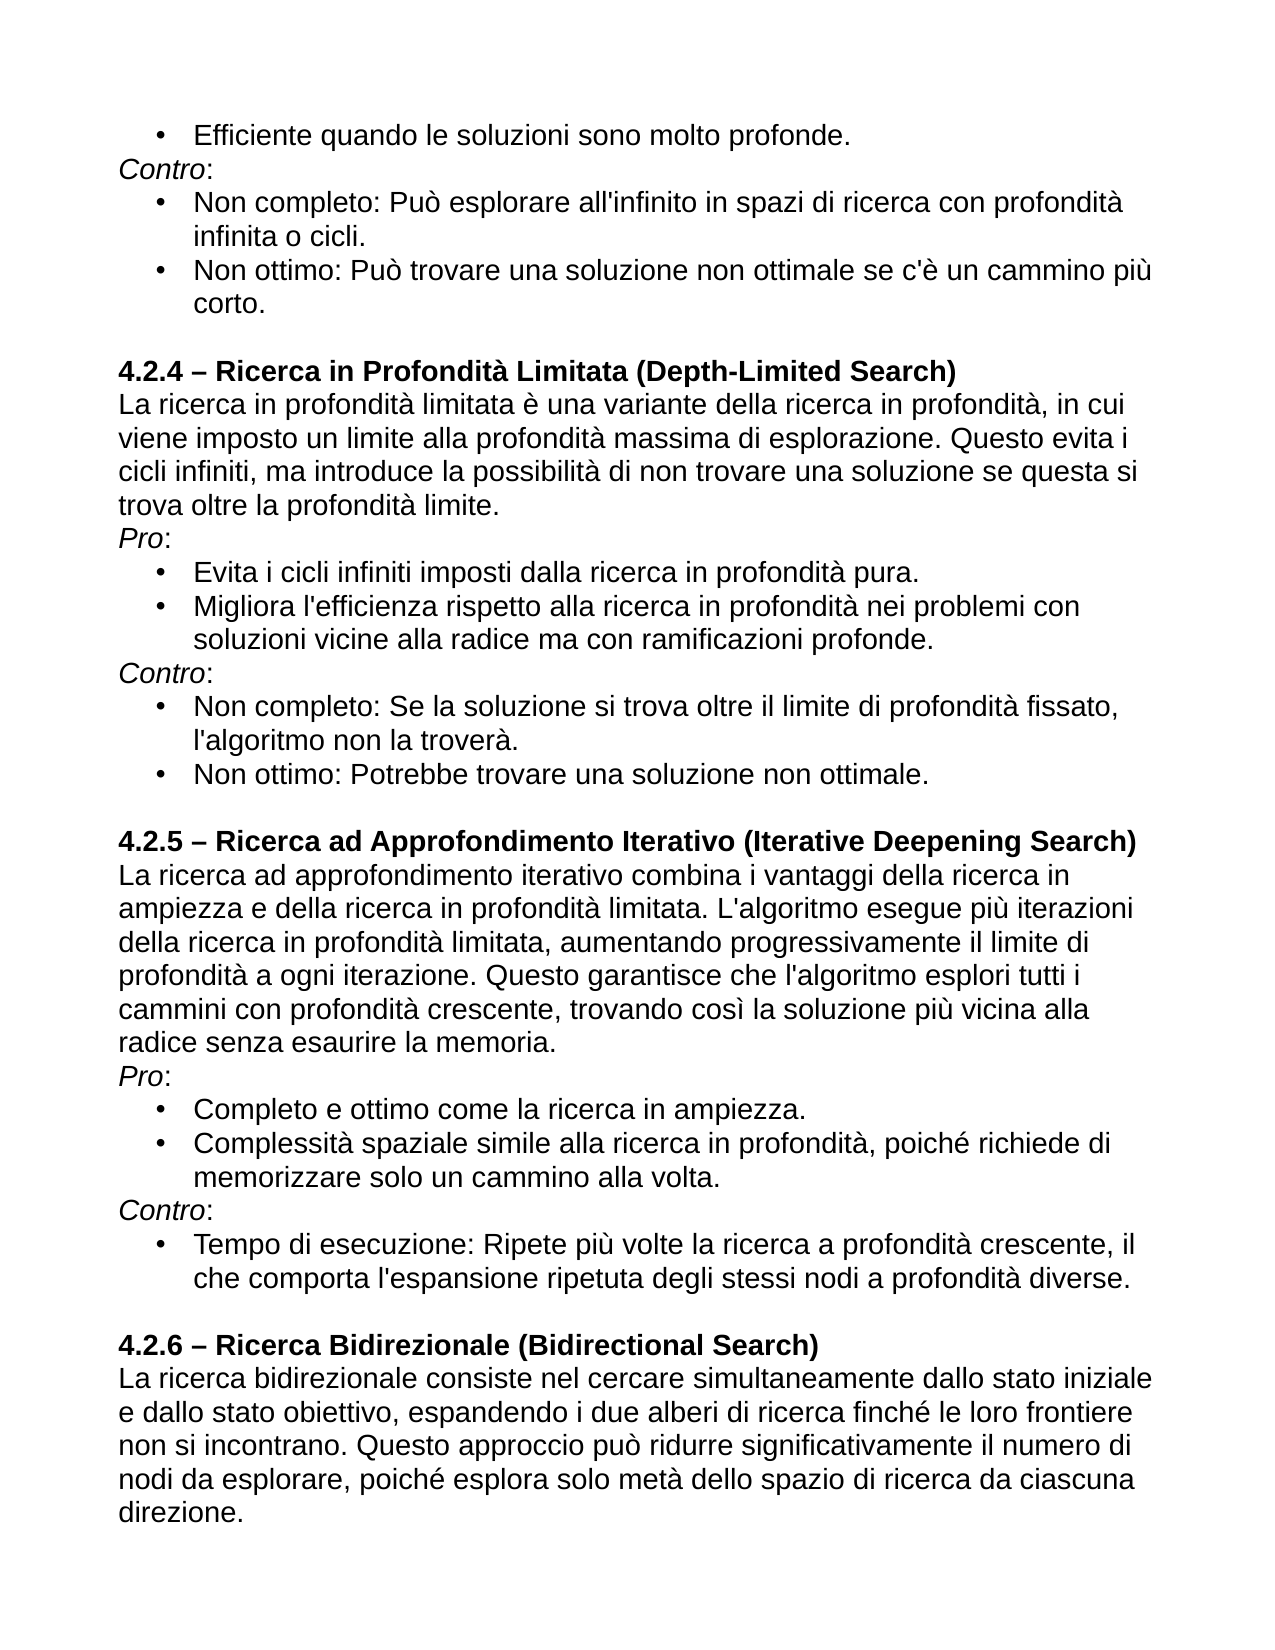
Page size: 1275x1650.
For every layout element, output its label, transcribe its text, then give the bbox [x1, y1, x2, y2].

list Non ottimo: Potrebbe trovare una soluzione non ottimale. [156, 757, 1157, 790]
text 4.2.6 – Ricerca Bidirezionale (Bidirectional Search) [118, 1328, 1157, 1361]
text 4.2.4 – Ricerca in Profondità Limitata (Depth-Limited Search) [118, 353, 1157, 387]
text Contro: [118, 656, 1157, 689]
list Non ottimo: Può trovare una soluzione non ottimale se c'è un cammino più corto. [156, 253, 1157, 320]
list Tempo di esecuzione: Ripete più volte la ricerca a profondità crescente, il che comporta l'espansione ripetuta degli stessi nodi a profondità diverse. [156, 1227, 1157, 1294]
text La ricerca ad approfondimento iterativo combina i vantaggi della ricerca in ampiezza e della ricerca in profondità limitata. L'algoritmo esegue più iterazioni della ricerca in profondità limitata, aumentando progressivamente il limite di profondità a ogni iterazione. Questo garantisce che l'algoritmo esplori tutti i cammini con profondità crescente, trovando così la soluzione più vicina alla radice senza esaurire la memoria. [118, 857, 1157, 1059]
text Pro: [118, 521, 1157, 555]
list Complessità spaziale simile alla ricerca in profondità, poiché richiede di memorizzare solo un cammino alla volta. [156, 1126, 1157, 1193]
text Contro: [118, 1193, 1157, 1227]
text Contro: [118, 152, 1157, 185]
list Migliora l'efficienza rispetto alla ricerca in profondità nei problemi con soluzioni vicine alla radice ma con ramificazioni profonde. [156, 588, 1157, 656]
list Non completo: Se la soluzione si trova oltre il limite di profondità fissato, l'algoritmo non la troverà. [156, 689, 1157, 757]
text 4.2.5 – Ricerca ad Approfondimento Iterativo (Iterative Deepening Search) [118, 824, 1157, 857]
list Evita i cicli infiniti imposti dalla ricerca in profondità pura. [156, 555, 1157, 588]
text La ricerca bidirezionale consiste nel cercare simultaneamente dallo stato iniziale e dallo stato obiettivo, espandendo i due alberi di ricerca finché le loro frontiere non si incontrano. Questo approccio può ridurre significativamente il numero di nodi da esplorare, poiché esplora solo metà dello spazio di ricerca da ciascuna direzione. [118, 1361, 1157, 1529]
list Completo e ottimo come la ricerca in ampiezza. [156, 1092, 1157, 1126]
list Non completo: Può esplorare all'infinito in spazi di ricerca con profondità infinita o cicli. [156, 185, 1157, 253]
text Pro: [118, 1059, 1157, 1092]
list Efficiente quando le soluzioni sono molto profonde. [156, 118, 1157, 152]
text La ricerca in profondità limitata è una variante della ricerca in profondità, in cui viene imposto un limite alla profondità massima di esplorazione. Questo evita i cicli infiniti, ma introduce la possibilità di non trovare una soluzione se questa si trova oltre la profondità limite. [118, 387, 1157, 521]
